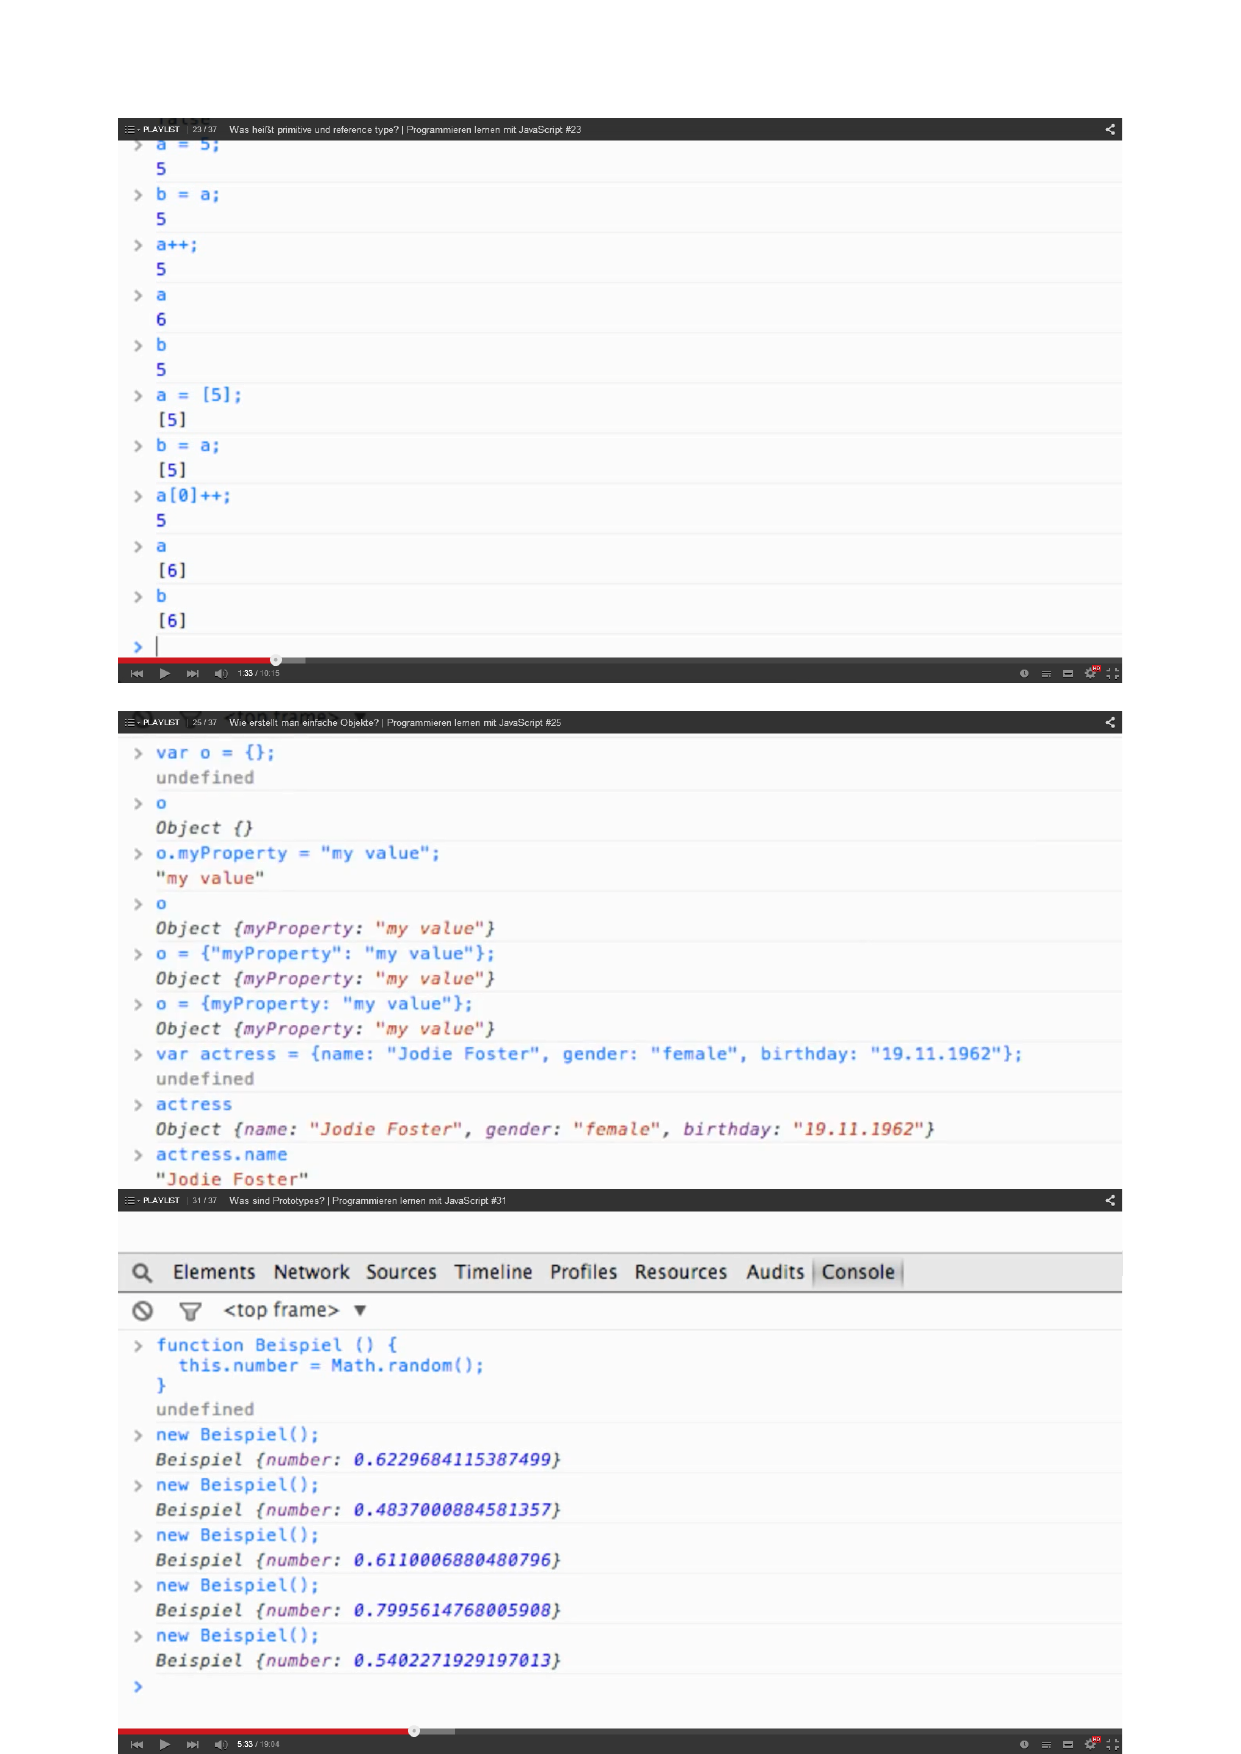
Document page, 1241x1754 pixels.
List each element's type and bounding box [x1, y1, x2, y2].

picture [118, 711, 1123, 1754]
picture [118, 118, 1123, 683]
